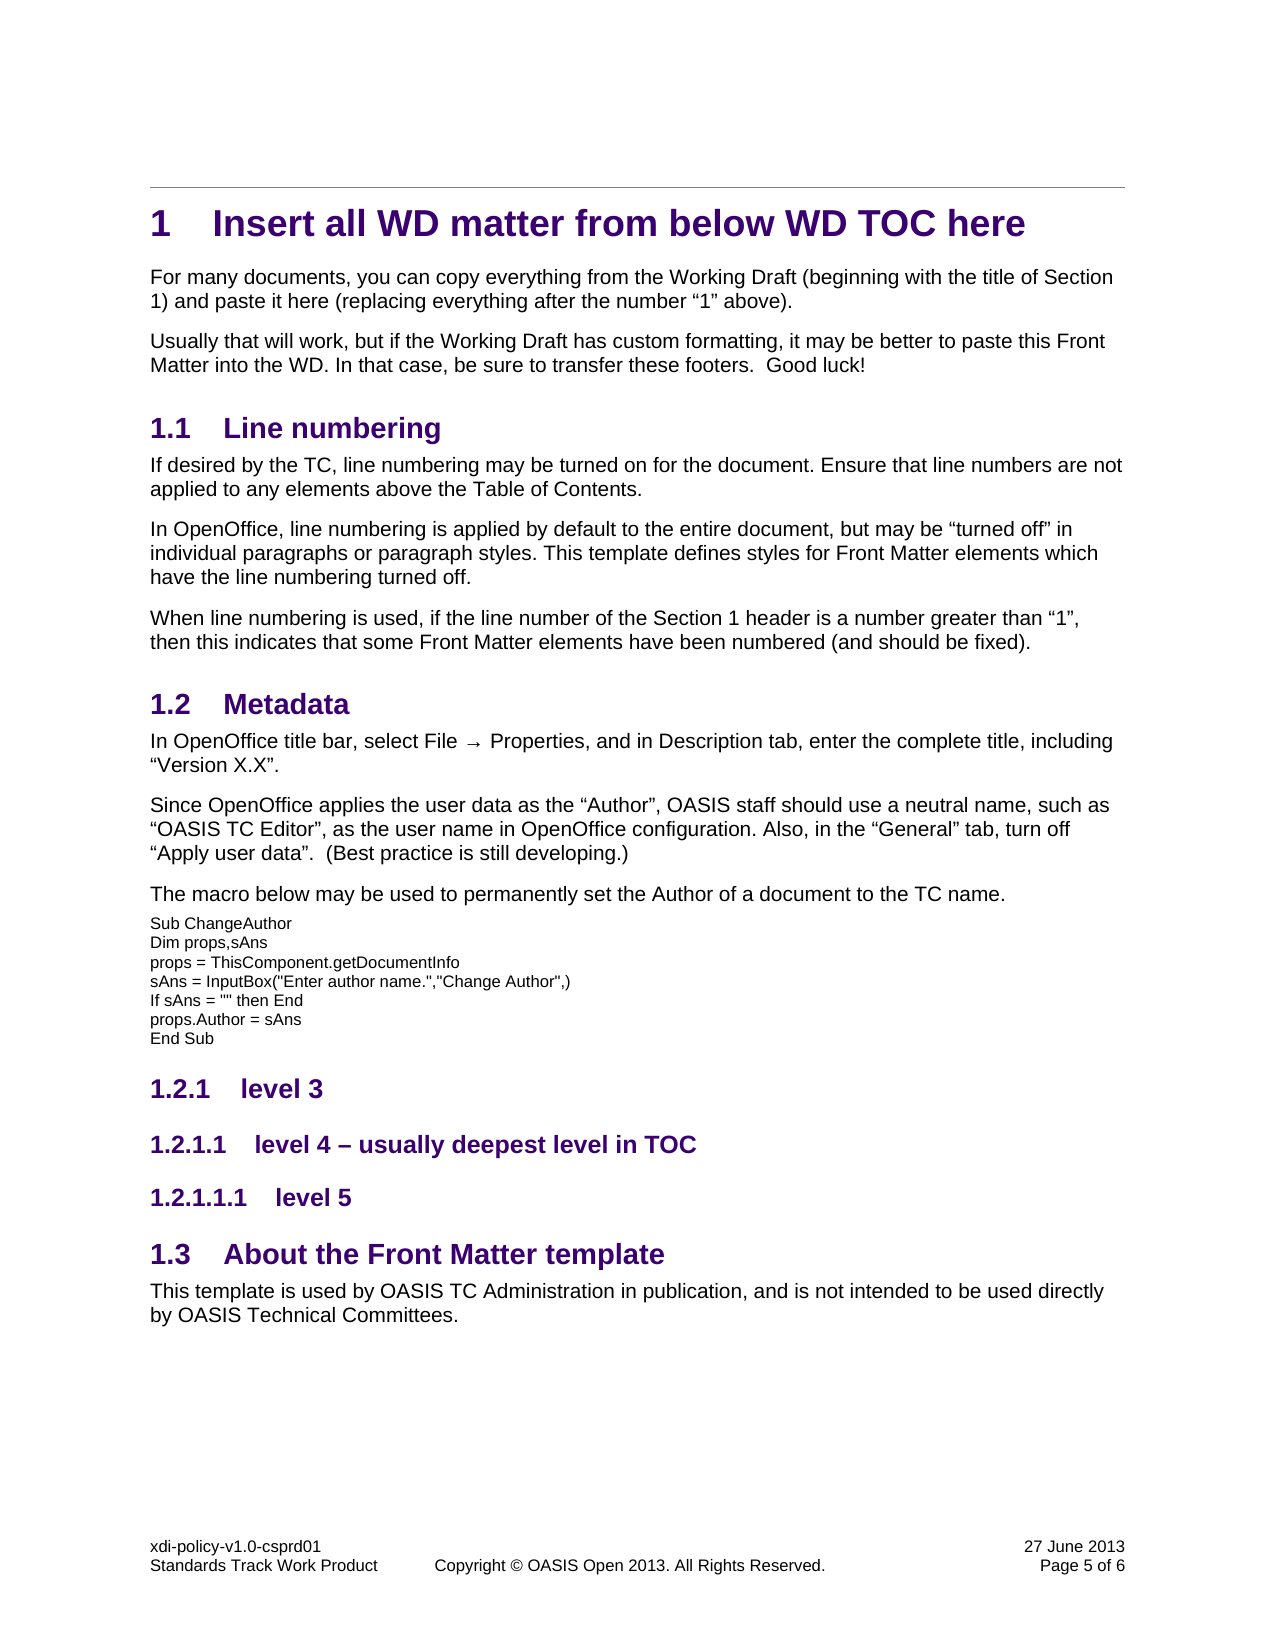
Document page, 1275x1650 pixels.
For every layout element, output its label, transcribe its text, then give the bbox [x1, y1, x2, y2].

text For many documents, you can copy everything from the Working Draft (beginning with the title of Section 1) and paste it here (replacing everything after the number “1” above). [150, 265, 1125, 313]
subtitle Line numbering [150, 411, 1125, 444]
text If sAns = "" then End [150, 991, 1125, 1010]
text In OpenOffice, line numbering is applied by default to the entire document, but may be “turned off” in individual paragraphs or paragraph styles. This template defines styles for Front Matter elements which have the line numbering turned off. [150, 517, 1125, 589]
text This template is used by OASIS TC Administration in publication, and is not intended to be used directly by OASIS Technical Committees. [150, 1279, 1125, 1327]
text Since OpenOffice applies the user data as the “Author”, OASIS staff should use a neutral name, such as “OASIS TC Editor”, as the user name in OpenOffice configuration. Also, in the “General” tab, turn off “Apply user data”. (Best practice is still developing.) [150, 793, 1125, 865]
subtitle level 5 [150, 1183, 1125, 1212]
subtitle About the Front Matter template [150, 1237, 1125, 1271]
text sAns = InputBox("Enter author name.","Change Author",) [150, 972, 1125, 991]
text props.Author = sAns [150, 1010, 1125, 1029]
text Usually that will work, but if the Working Draft has custom formatting, it may be better to paste this Front Matter into the WD. In that case, be sure to transfer these footers. Good luck! [150, 329, 1125, 377]
subtitle Metadata [150, 687, 1125, 720]
subtitle Insert all WD matter from below WD TOC here [150, 188, 1125, 244]
subtitle level 3 [150, 1073, 1125, 1104]
text The macro below may be used to permanently set the Author of a document to the TC name. [150, 882, 1125, 906]
subtitle level 4 – usually deepest level in TOC [150, 1129, 1125, 1158]
text In OpenOffice title bar, select File → Properties, and in Description tab, enter the complete title, including “Version X.X”. [150, 729, 1125, 777]
text End Sub [150, 1029, 1125, 1048]
text Sub ChangeAuthor [150, 914, 1125, 933]
text Dim props,sAns [150, 933, 1125, 952]
text If desired by the TC, line numbering may be turned on for the document. Ensure that line numbers are not applied to any elements above the Table of Contents. [150, 452, 1125, 500]
text When line numbering is used, if the line number of the Section 1 header is a number greater than “1”, then this indicates that some Front Matter elements have been numbered (and should be fixed). [150, 606, 1125, 653]
text props = ThisComponent.getDocumentInfo [150, 952, 1125, 972]
